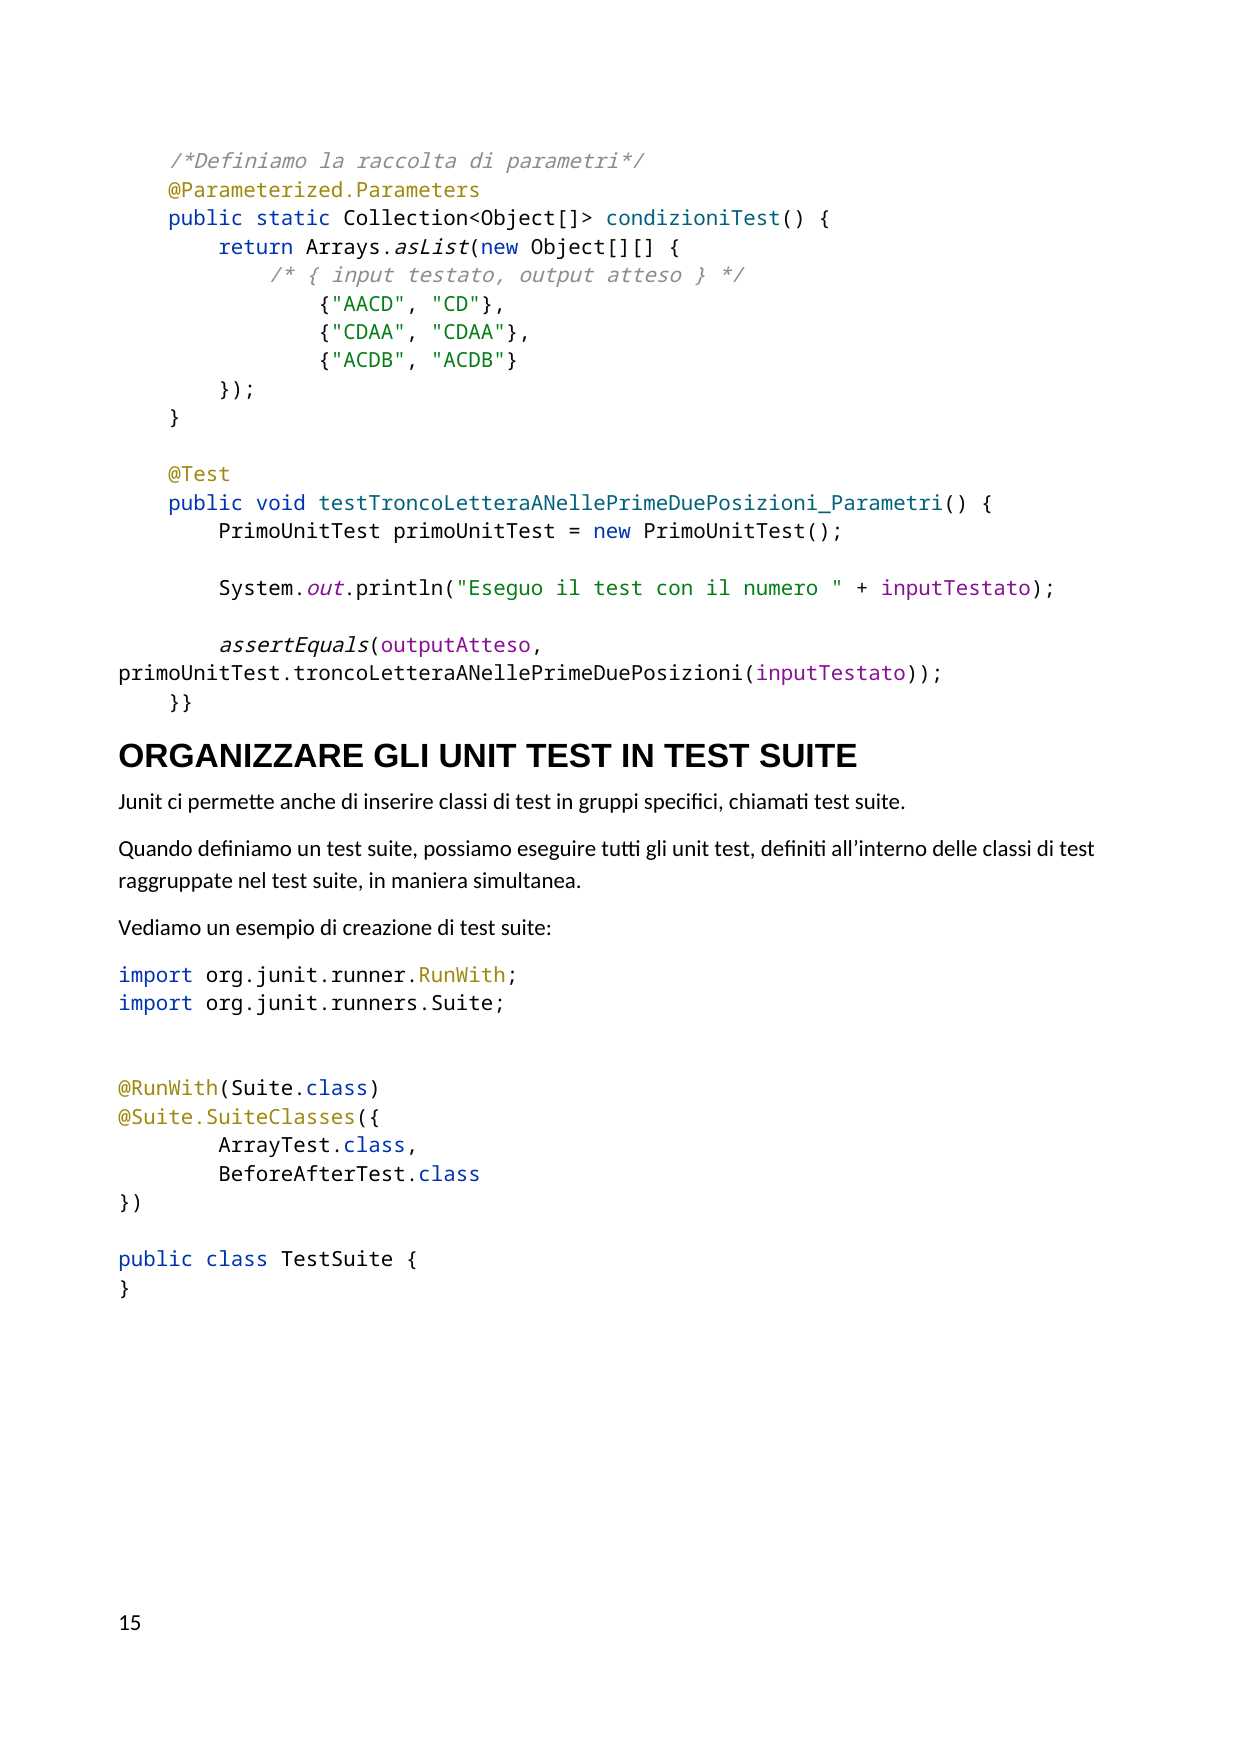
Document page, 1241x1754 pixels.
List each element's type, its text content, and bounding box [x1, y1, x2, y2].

text import org.junit.runner.RunWith; import org.junit.runners.Suite; @RunWith(Suite.class) @Suite.SuiteClasses({ ArrayTest.class, BeforeAfterTest.class }) public class TestSuite { } [118, 960, 1122, 1301]
text Quando definiamo un test suite, possiamo eseguire tutti gli unit test, definiti all’interno delle classi di test raggruppate nel test suite, in maniera simultanea. [118, 834, 1122, 894]
subtitle ORGANIZZARE GLI UNIT TEST IN TEST SUITE [118, 736, 1122, 775]
text /*Definiamo la raccolta di parametri*/ @Parameterized.Parameters public static Collection<Object[]> condizioniTest() { return Arrays.asList(new Object[][] { /* { input testato, output atteso } */ {"AACD", "CD"}, {"CDAA", "CDAA"}, {"ACDB", "ACDB"} }); } @Test public void testTroncoLetteraANellePrimeDuePosizioni_Parametri() { PrimoUnitTest primoUnitTest = new PrimoUnitTest(); System.out.println("Eseguo il test con il numero " + inputTestato); assertEquals(outputAtteso, primoUnitTest.troncoLetteraANellePrimeDuePosizioni(inputTestato)); }} [118, 118, 1122, 715]
text Junit ci permette anche di inserire classi di test in gruppi specifici, chiamati test suite. [118, 787, 1122, 815]
text Vediamo un esempio di creazione di test suite: [118, 913, 1122, 941]
